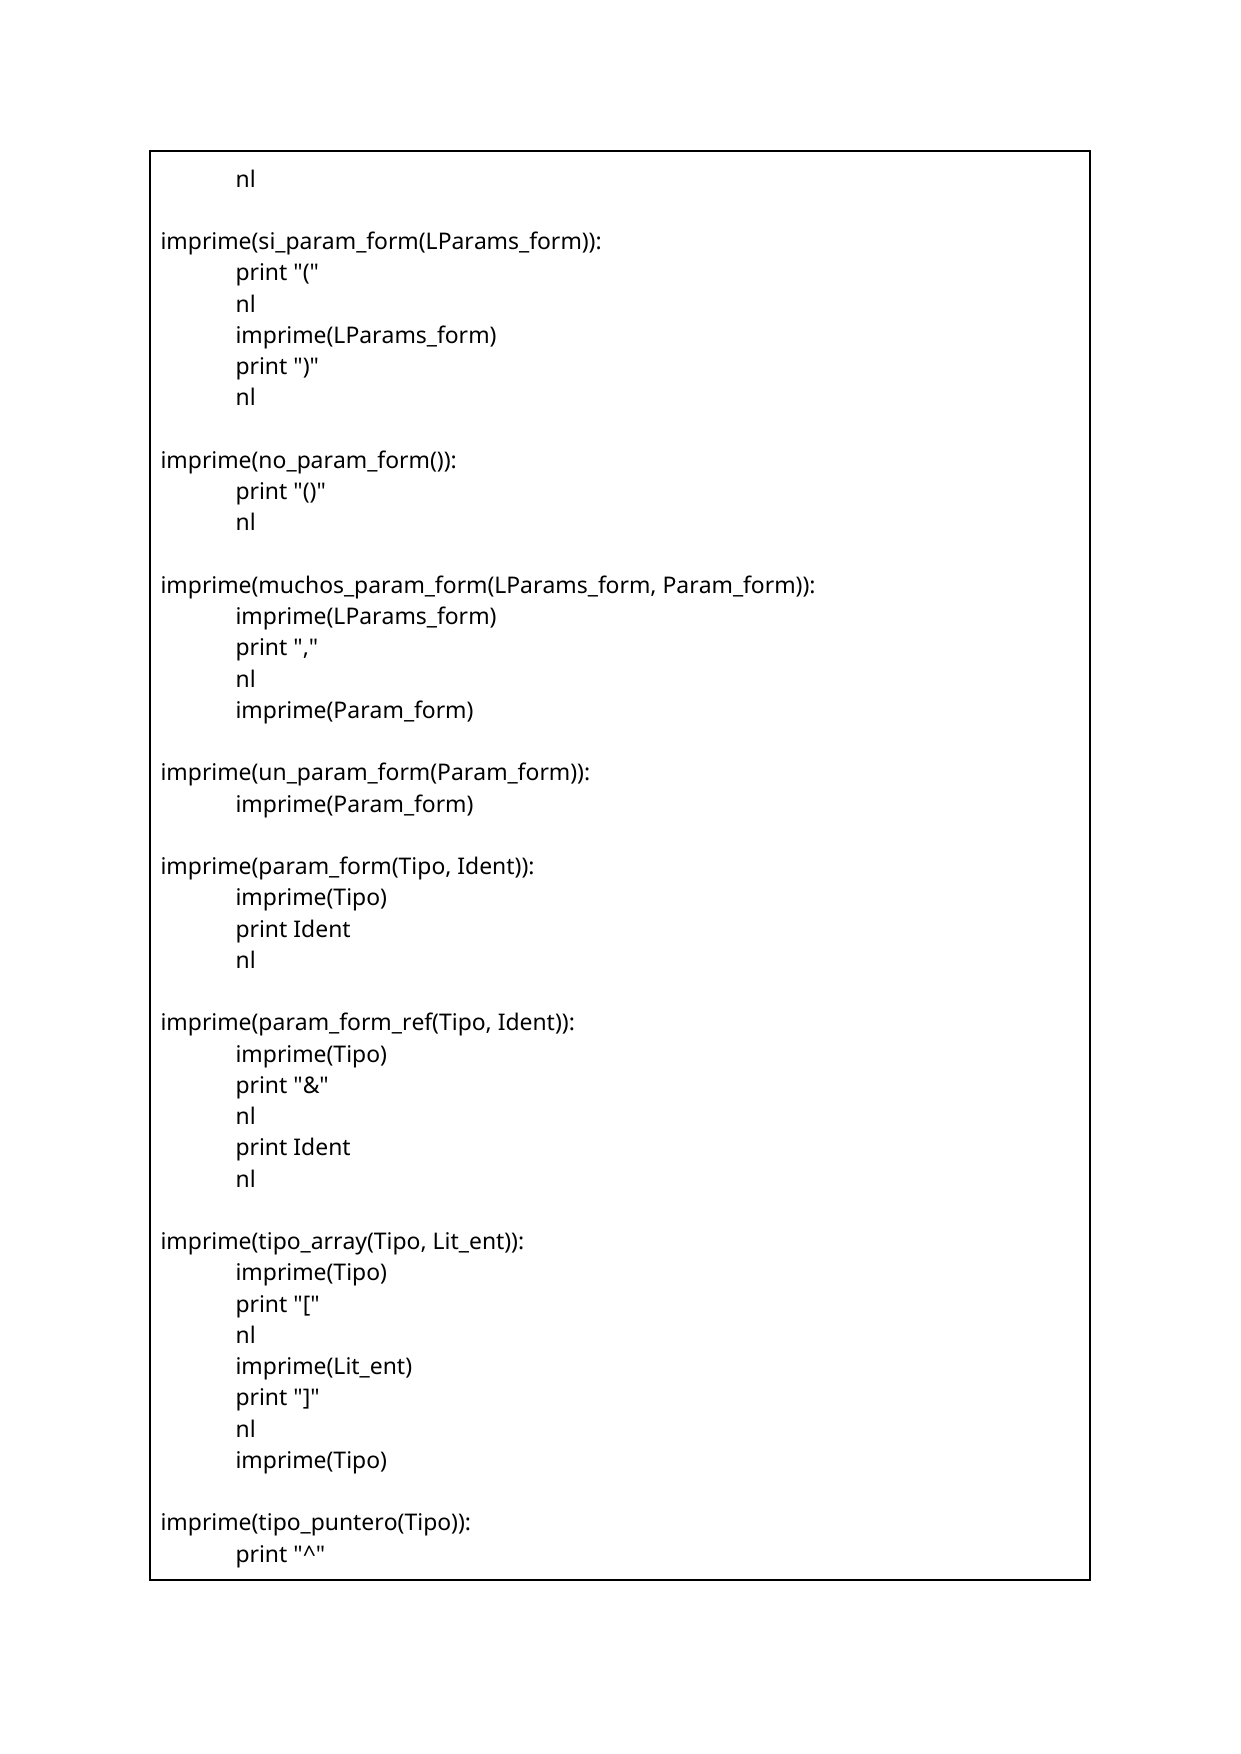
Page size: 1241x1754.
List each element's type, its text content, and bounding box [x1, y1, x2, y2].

table_header nl imprime(si_param_form(LParams_form)): print "(" nl imprime(LParams_form) print ")" nl imprime(no_param_form()): print "()" nl imprime(muchos_param_form(LParams_form, Param_form)): imprime(LParams_form) print "," nl imprime(Param_form) imprime(un_param_form(Param_form)): imprime(Param_form) imprime(param_form(Tipo, Ident)): imprime(Tipo) print Ident nl imprime(param_form_ref(Tipo, Ident)): imprime(Tipo) print "&" nl print Ident nl imprime(tipo_array(Tipo, Lit_ent)): imprime(Tipo) print "[" nl imprime(Lit_ent) print "]" nl imprime(Tipo) imprime(tipo_puntero(Tipo)): print "^" [151, 152, 1089, 1579]
